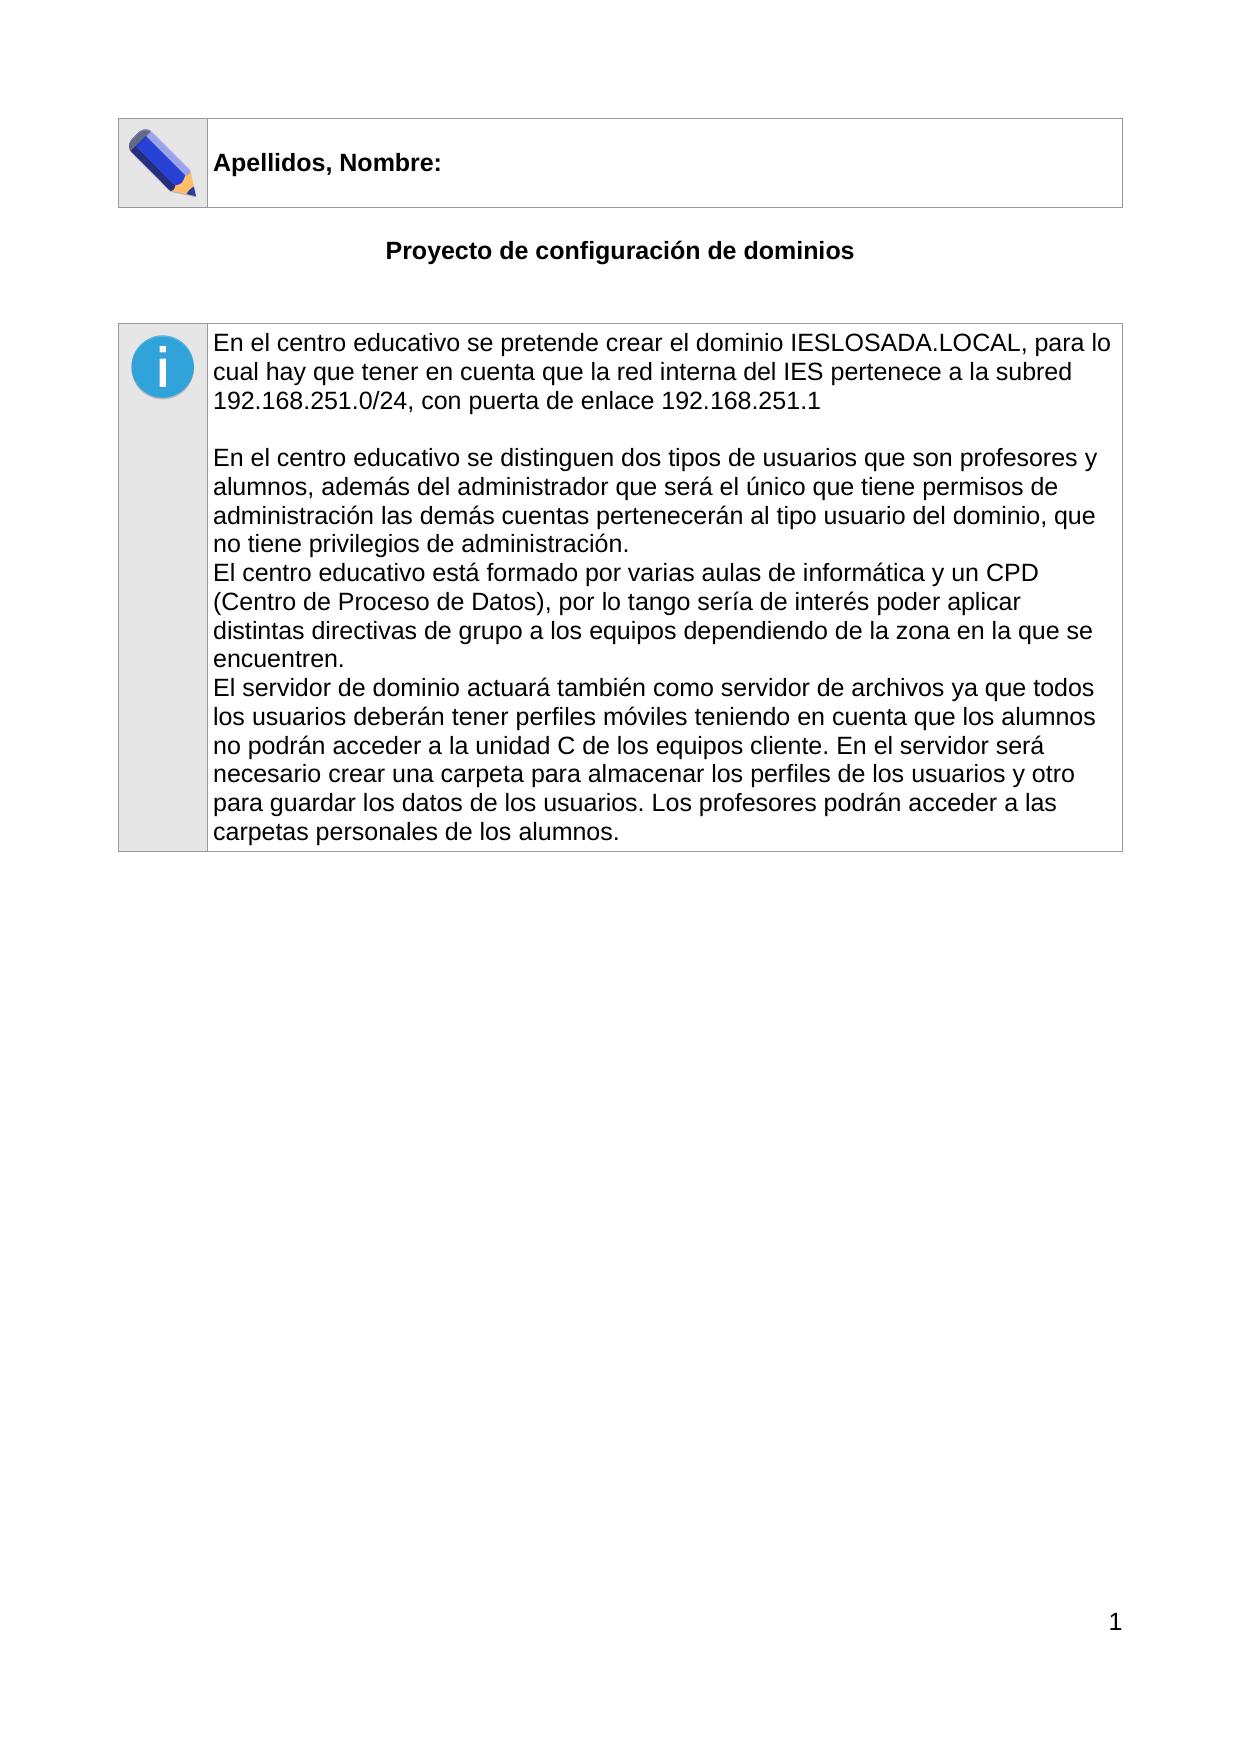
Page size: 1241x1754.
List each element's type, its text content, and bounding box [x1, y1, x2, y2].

table_header [119, 324, 207, 851]
text Proyecto de configuración de dominios [118, 236, 1122, 265]
table_header Apellidos, Nombre: [208, 119, 1122, 207]
table_header [119, 119, 207, 207]
table_header En el centro educativo se pretende crear el dominio IESLOSADA.LOCAL, para lo cual hay que tener en cuenta que la red interna del IES pertenece a la subred 192.168.251.0/24, con puerta de enlace 192.168.251.1 En el centro educativo se distinguen dos tipos de usuarios que son profesores y alumnos, además del administrador que será el único que tiene permisos de administración las demás cuentas pertenecerán al tipo usuario del dominio, que no tiene privilegios de administración. El centro educativo está formado por varias aulas de informática y un CPD (Centro de Proceso de Datos), por lo tango sería de interés poder aplicar distintas directivas de grupo a los equipos dependiendo de la zona en la que se encuentren. El servidor de dominio actuará también como servidor de archivos ya que todos los usuarios deberán tener perfiles móviles teniendo en cuenta que los alumnos no podrán acceder a la unidad C de los equipos cliente. En el servidor será necesario crear una carpeta para almacenar los perfiles de los usuarios y otro para guardar los datos de los usuarios. Los profesores podrán acceder a las carpetas personales de los alumnos. [208, 324, 1122, 851]
